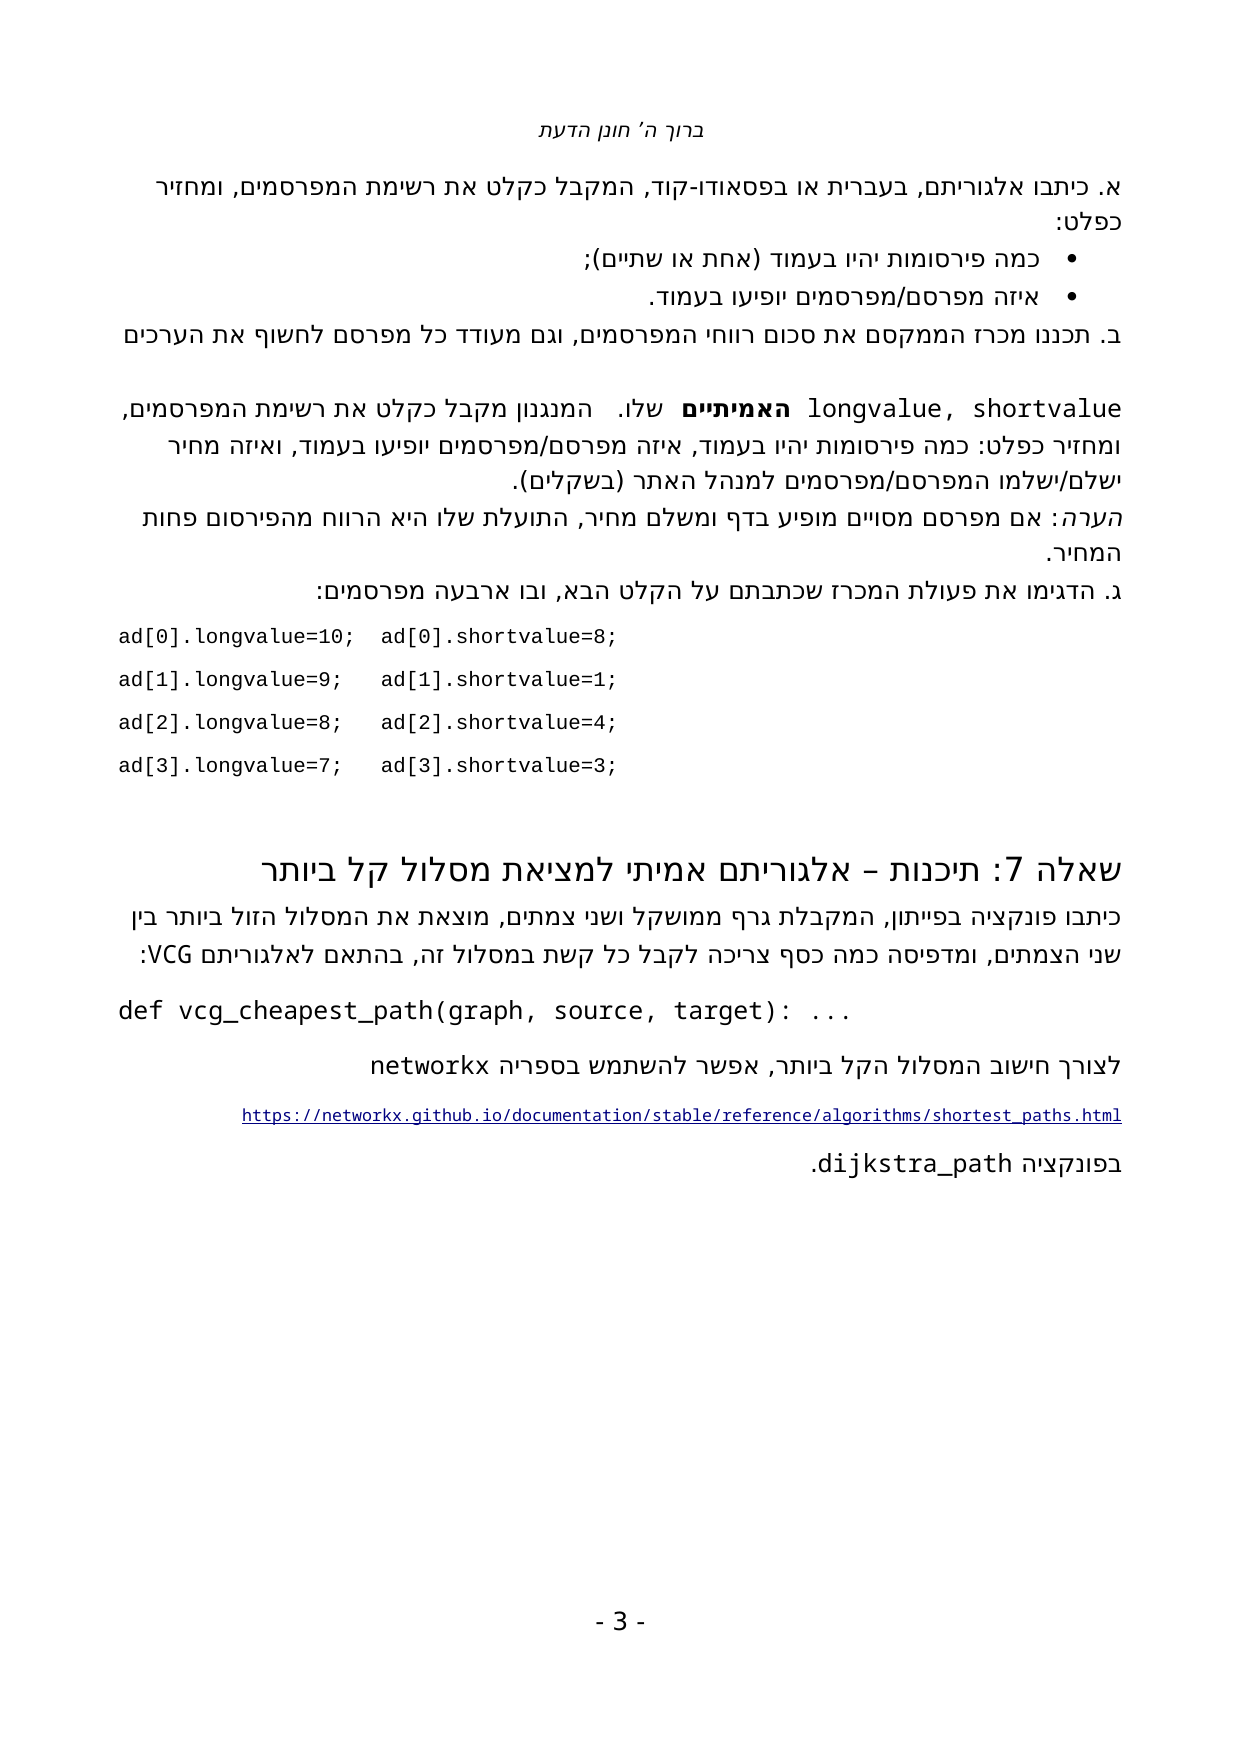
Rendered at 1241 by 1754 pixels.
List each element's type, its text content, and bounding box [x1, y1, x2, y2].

text https://networkx.github.io/documentation/stable/reference/algorithms/shortest_paths.html [118, 1103, 1122, 1126]
text לצורך חישוב המסלול הקל ביותר, אפשר להשתמש בספריה networkx [118, 1048, 1122, 1082]
text def vcg_cheapest_path(graph, source, target): ... [118, 993, 1122, 1027]
text בפונקציה dijkstra_path. [118, 1145, 1122, 1179]
text א. כיתבו אלגוריתם, בעברית או בפסאודו-קוד, המקבל כקלט את רשימת המפרסמים, ומחזיר כפלט: [118, 172, 1122, 236]
text כיתבו פונקציה בפייתון, המקבלת גרף ממושקל ושני צמתים, מוצאת את המסלול הזול ביותר בין שני הצמתים, ומדפיסה כמה כסף צריכה לקבל כל קשת במסלול זה, בהתאם לאלגוריתם VCG: [118, 902, 1122, 971]
text הערה: אם מפרסם מסויים מופיע בדף ומשלם מחיר, התועלת שלו היא הרווח מהפירסום פחות המחיר. [118, 503, 1122, 568]
text ב. תכננו מכרז הממקסם את סכום רווחי המפרסמים, וגם מעודד כל מפרסם לחשוף את הערכים longvalue, shortvalue האמיתיים שלו. המנגנון מקבל כקלט את רשימת המפרסמים, ומחזיר כפלט: כמה פירסומות יהיו בעמוד, איזה מפרסם/מפרסמים יופיעו בעמוד, ואיזה מחיר ישלם/ישלמו המפרסם/מפרסמים למנהל האתר (בשקלים). [118, 320, 1122, 495]
text ad[2].longvalue=8; ad[2].shortvalue=4; [118, 712, 1122, 735]
text ad[1].longvalue=9; ad[1].shortvalue=1; [118, 669, 1122, 692]
text ad[3].longvalue=7; ad[3].shortvalue=3; [118, 754, 1122, 778]
text ג. הדגימו את פעולת המכרז שכתבתם על הקלט הבא, ובו ארבעה מפרסמים: [118, 576, 1122, 605]
list כמה פירסומות יהיו בעמוד (אחת או שתיים); [118, 244, 1078, 274]
list איזה מפרסם/מפרסמים יופיעו בעמוד. [118, 282, 1078, 311]
subtitle שאלה 7: תיכנות – אלגוריתם אמיתי למציאת מסלול קל ביותר [118, 851, 1122, 890]
text ad[0].longvalue=10; ad[0].shortvalue=8; [118, 626, 1122, 649]
